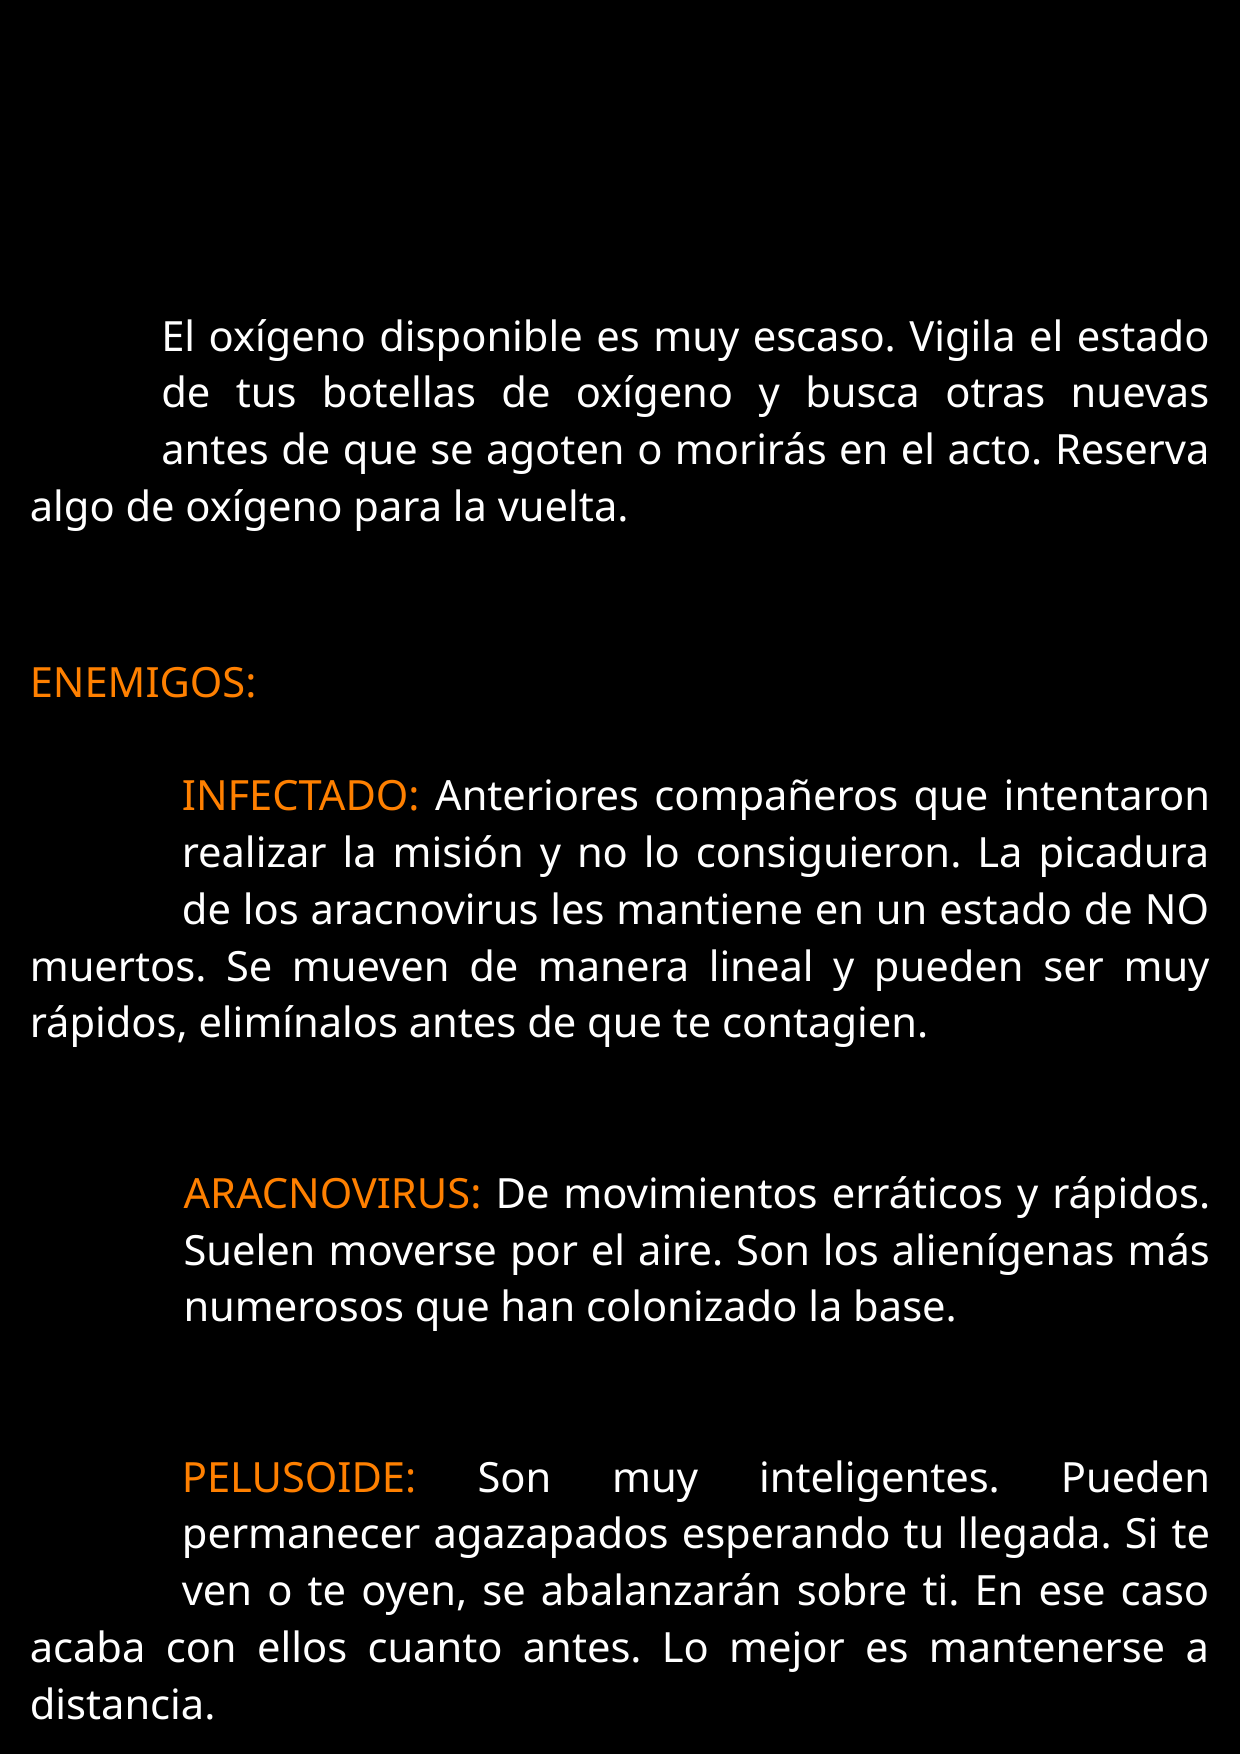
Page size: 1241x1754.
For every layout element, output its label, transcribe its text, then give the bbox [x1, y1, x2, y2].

text PELUSOIDE: Son muy inteligentes. Pueden permanecer agazapados esperando tu llegada. Si te ven o te oyen, se abalanzarán sobre ti. En ese caso acaba con ellos cuanto antes. Lo mejor es mantenerse a distancia. [29, 1447, 1211, 1731]
text INFECTADO: Anteriores compañeros que intentaron realizar la misión y no lo consiguieron. La picadura de los aracnovirus les mantiene en un estado de NO muertos. Se mueven de manera lineal y pueden ser muy rápidos, elimínalos antes de que te contagien. [29, 766, 1211, 1050]
text ENEMIGOS: [29, 653, 1211, 709]
text El oxígeno disponible es muy escaso. Vigila el estado de tus botellas de oxígeno y busca otras nuevas antes de que se agoten o morirás en el acto. Reserva algo de oxígeno para la vuelta. [29, 306, 1211, 533]
text ARACNOVIRUS: De movimientos erráticos y rápidos. Suelen moverse por el aire. Son los alienígenas más numerosos que han colonizado la base. [29, 1163, 1211, 1334]
